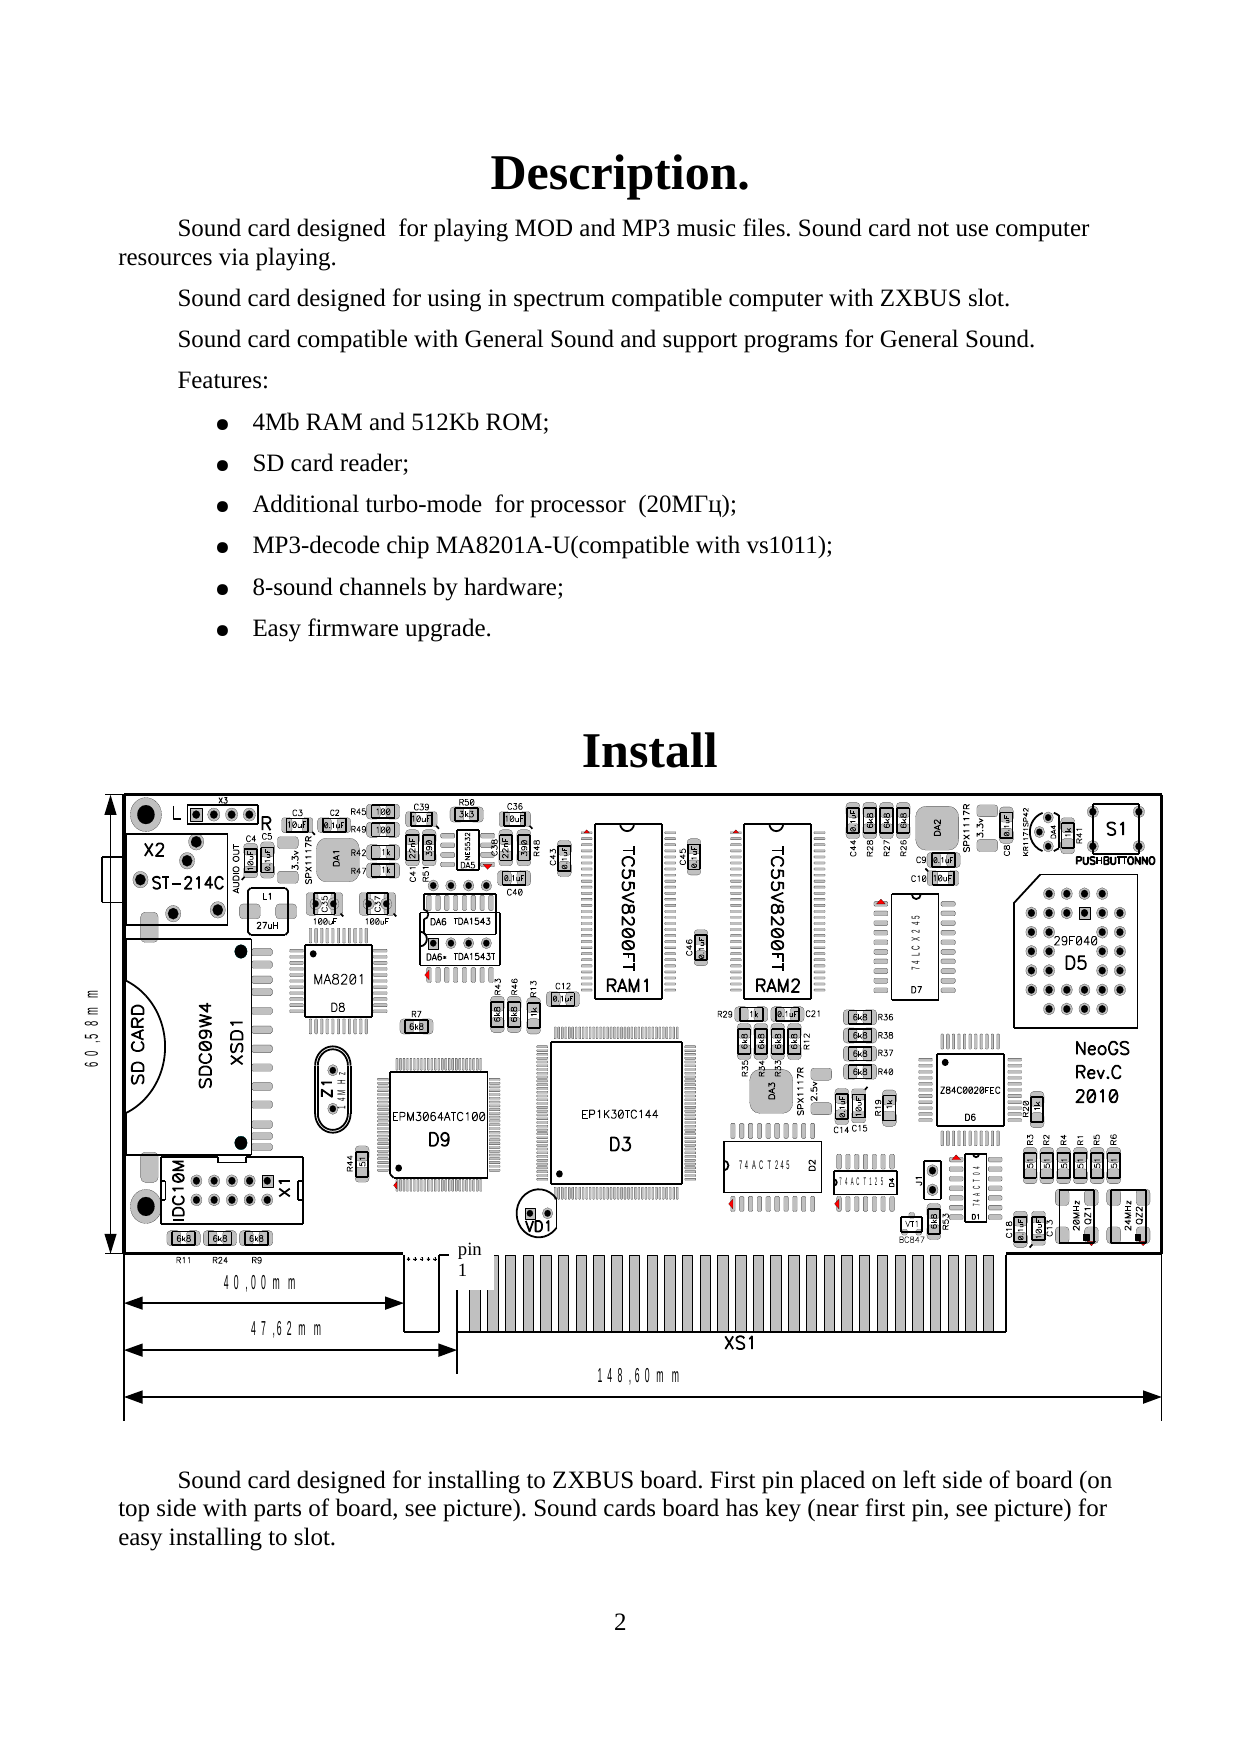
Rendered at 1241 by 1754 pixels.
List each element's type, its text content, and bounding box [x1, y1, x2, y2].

list Additional turbo-mode for processor (20МГц); [156, 489, 1122, 518]
list SD card reader; [156, 448, 1122, 477]
list MP3-decode chip MA8201A-U(compatible with vs1011); [156, 531, 1122, 559]
text Sound card designed for playing MOD and MP3 music files. Sound card not use computer resources via playing. [118, 213, 1122, 271]
list 8-sound channels by hardware; [156, 572, 1122, 601]
subtitle Install [118, 721, 1122, 778]
text Features: [118, 366, 1122, 394]
text pin 1 [458, 1238, 485, 1281]
list Easy firmware upgrade. [156, 613, 1122, 642]
text Sound card designed for using in spectrum compatible computer with ZXBUS slot. [118, 283, 1122, 312]
text Sound card designed for installing to ZXBUS board. First pin placed on left side of board (on top side with parts of board, see picture). Sound cards board has key (near first pin, see picture) for easy installing to slot. [118, 1465, 1122, 1551]
list 4Mb RAM and 512Kb ROM; [156, 407, 1122, 436]
text Sound card compatible with General Sound and support programs for General Sound. [118, 324, 1122, 353]
subtitle Description. [118, 143, 1122, 201]
